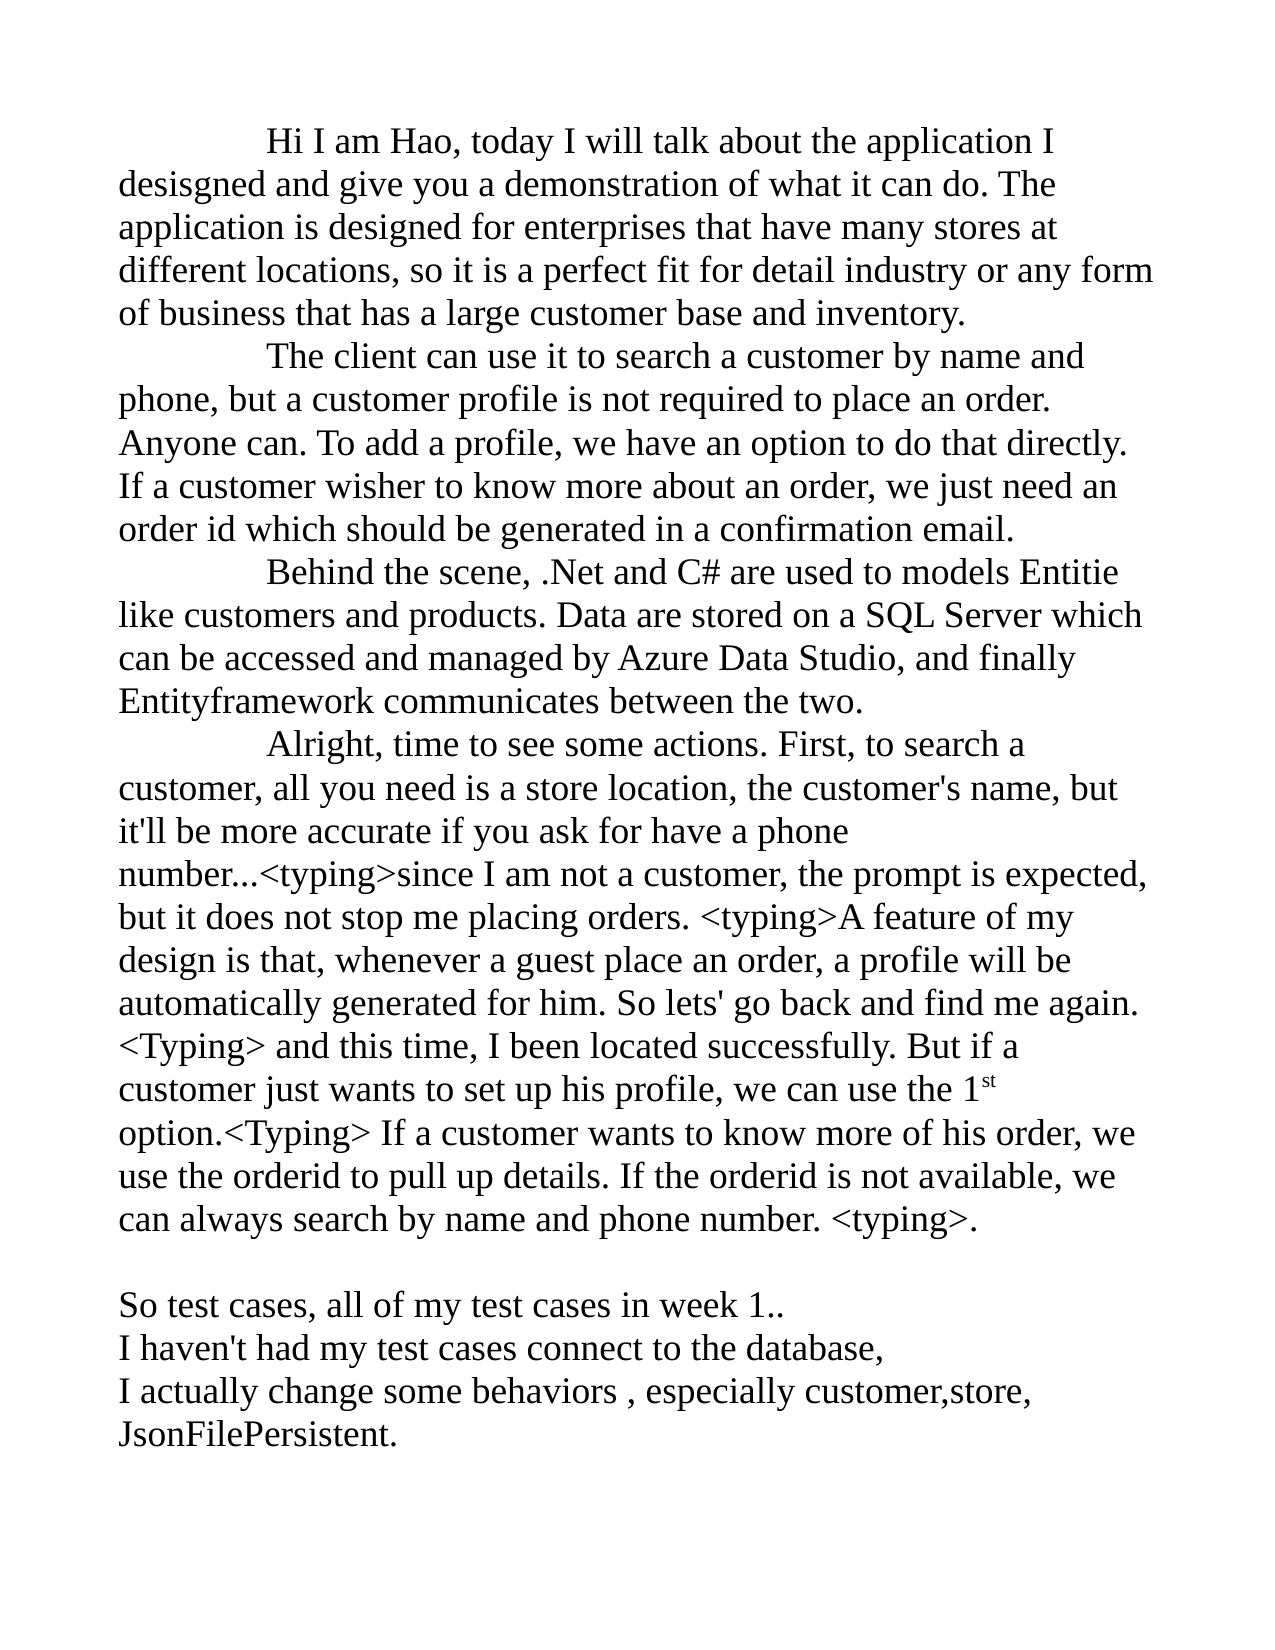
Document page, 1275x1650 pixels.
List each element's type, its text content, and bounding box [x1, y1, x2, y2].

text Behind the scene, .Net and C# are used to models Entitie like customers and products. Data are stored on a SQL Server which can be accessed and managed by Azure Data Studio, and finally Entityframework communicates between the two. [118, 549, 1157, 722]
text So test cases, all of my test cases in week 1.. [118, 1282, 1157, 1326]
text I haven't had my test cases connect to the database, [118, 1326, 1157, 1369]
text The client can use it to search a customer by name and phone, but a customer profile is not required to place an order. Anyone can. To add a profile, we have an option to do that directly. If a customer wisher to know more about an order, we just need an order id which should be generated in a confirmation email. [118, 334, 1157, 549]
text Alright, time to see some actions. First, to search a customer, all you need is a store location, the customer's name, but it'll be more accurate if you ask for have a phone number...<typing>since I am not a customer, the prompt is expected, but it does not stop me placing orders. <typing>A feature of my design is that, whenever a guest place an order, a profile will be automatically generated for him. So lets' go back and find me again. <Typing> and this time, I been located successfully. But if a customer just wants to set up his profile, we can use the 1st option.<Typing> If a customer wants to know more of his order, we use the orderid to pull up details. If the orderid is not available, we can always search by name and phone number. <typing>. [118, 722, 1157, 1239]
text I actually change some behaviors , especially customer,store, JsonFilePersistent. [118, 1369, 1157, 1455]
text Hi I am Hao, today I will talk about the application I desisgned and give you a demonstration of what it can do. The application is designed for enterprises that have many stores at different locations, so it is a perfect fit for detail industry or any form of business that has a large customer base and inventory. [118, 118, 1157, 334]
